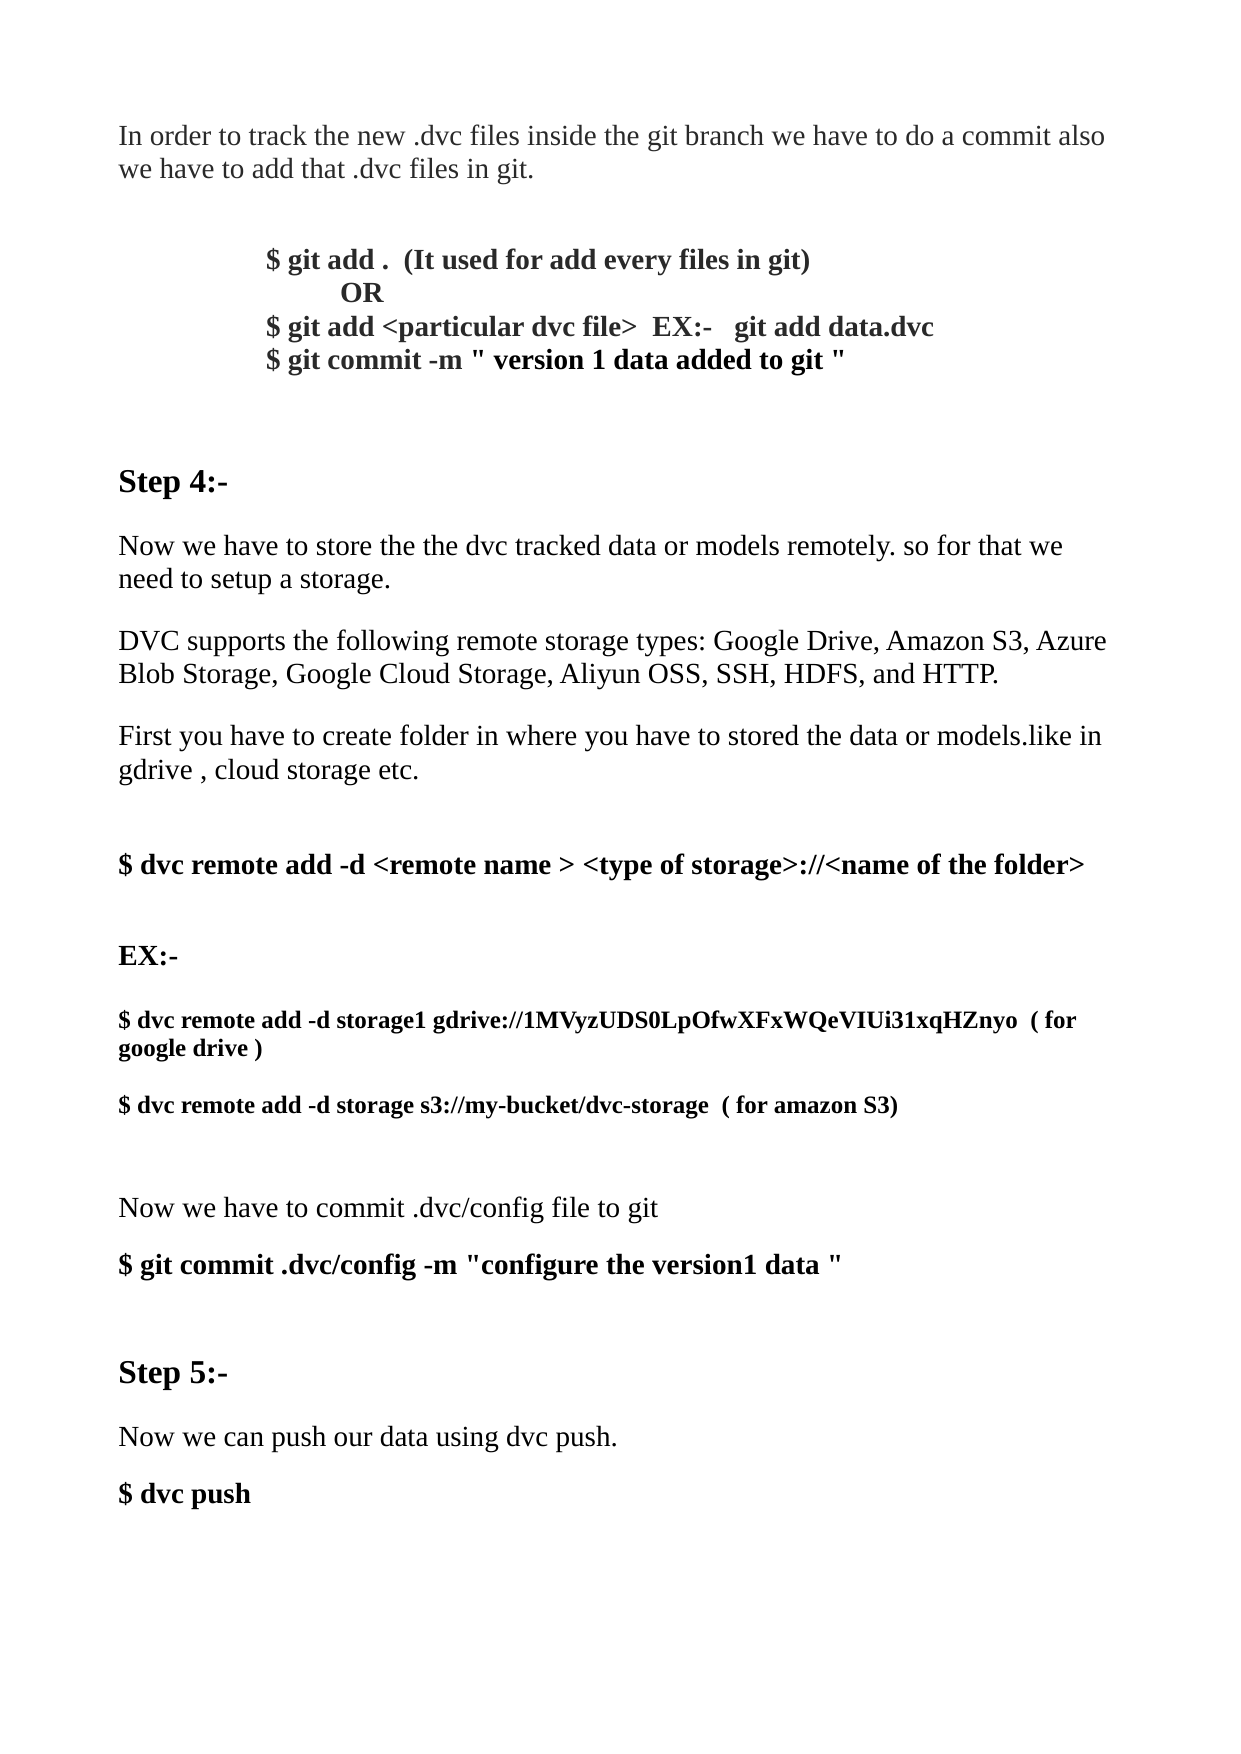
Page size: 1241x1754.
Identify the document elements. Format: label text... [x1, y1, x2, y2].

text $ git add <particular dvc file> EX:- git add data.dvc [118, 309, 1122, 342]
text $ git commit .dvc/config -m "configure the version1 data " [118, 1247, 1122, 1281]
text $ dvc remote add -d storage s3://my-bucket/dvc-storage ( for amazon S3) [118, 1091, 1122, 1119]
text First you have to create folder in where you have to stored the data or models.like in gdrive , cloud storage etc. [118, 718, 1122, 786]
text Now we have to store the the dvc tracked data or models remotely. so for that we need to setup a storage. [118, 528, 1122, 595]
text DVC supports the following remote storage types: Google Drive, Amazon S3, Azure Blob Storage, Google Cloud Storage, Aliyun OSS, SSH, HDFS, and HTTP. [118, 623, 1122, 690]
text Step 4:- [118, 461, 1122, 499]
text EX:- [118, 938, 1122, 971]
text $ dvc remote add -d storage1 gdrive://1MVyzUDS0LpOfwXFxWQeVIUi31xqHZnyo ( for google drive ) [118, 1005, 1122, 1062]
text Now we can push our data using dvc push. [118, 1419, 1122, 1452]
text $ git add . (It used for add every files in git) [118, 242, 1122, 275]
text $ dvc remote add -d <remote name > <type of storage>://<name of the folder> [118, 847, 1122, 881]
text OR [118, 275, 1122, 309]
text $ dvc push [118, 1476, 1122, 1509]
text Step 5:- [118, 1352, 1122, 1390]
text Now we have to commit .dvc/config file to git [118, 1190, 1122, 1224]
text $ git commit -m " version 1 data added to git " [118, 342, 1122, 376]
text In order to track the new .dvc files inside the git branch we have to do a commit also we have to add that .dvc files in git. [118, 118, 1122, 185]
